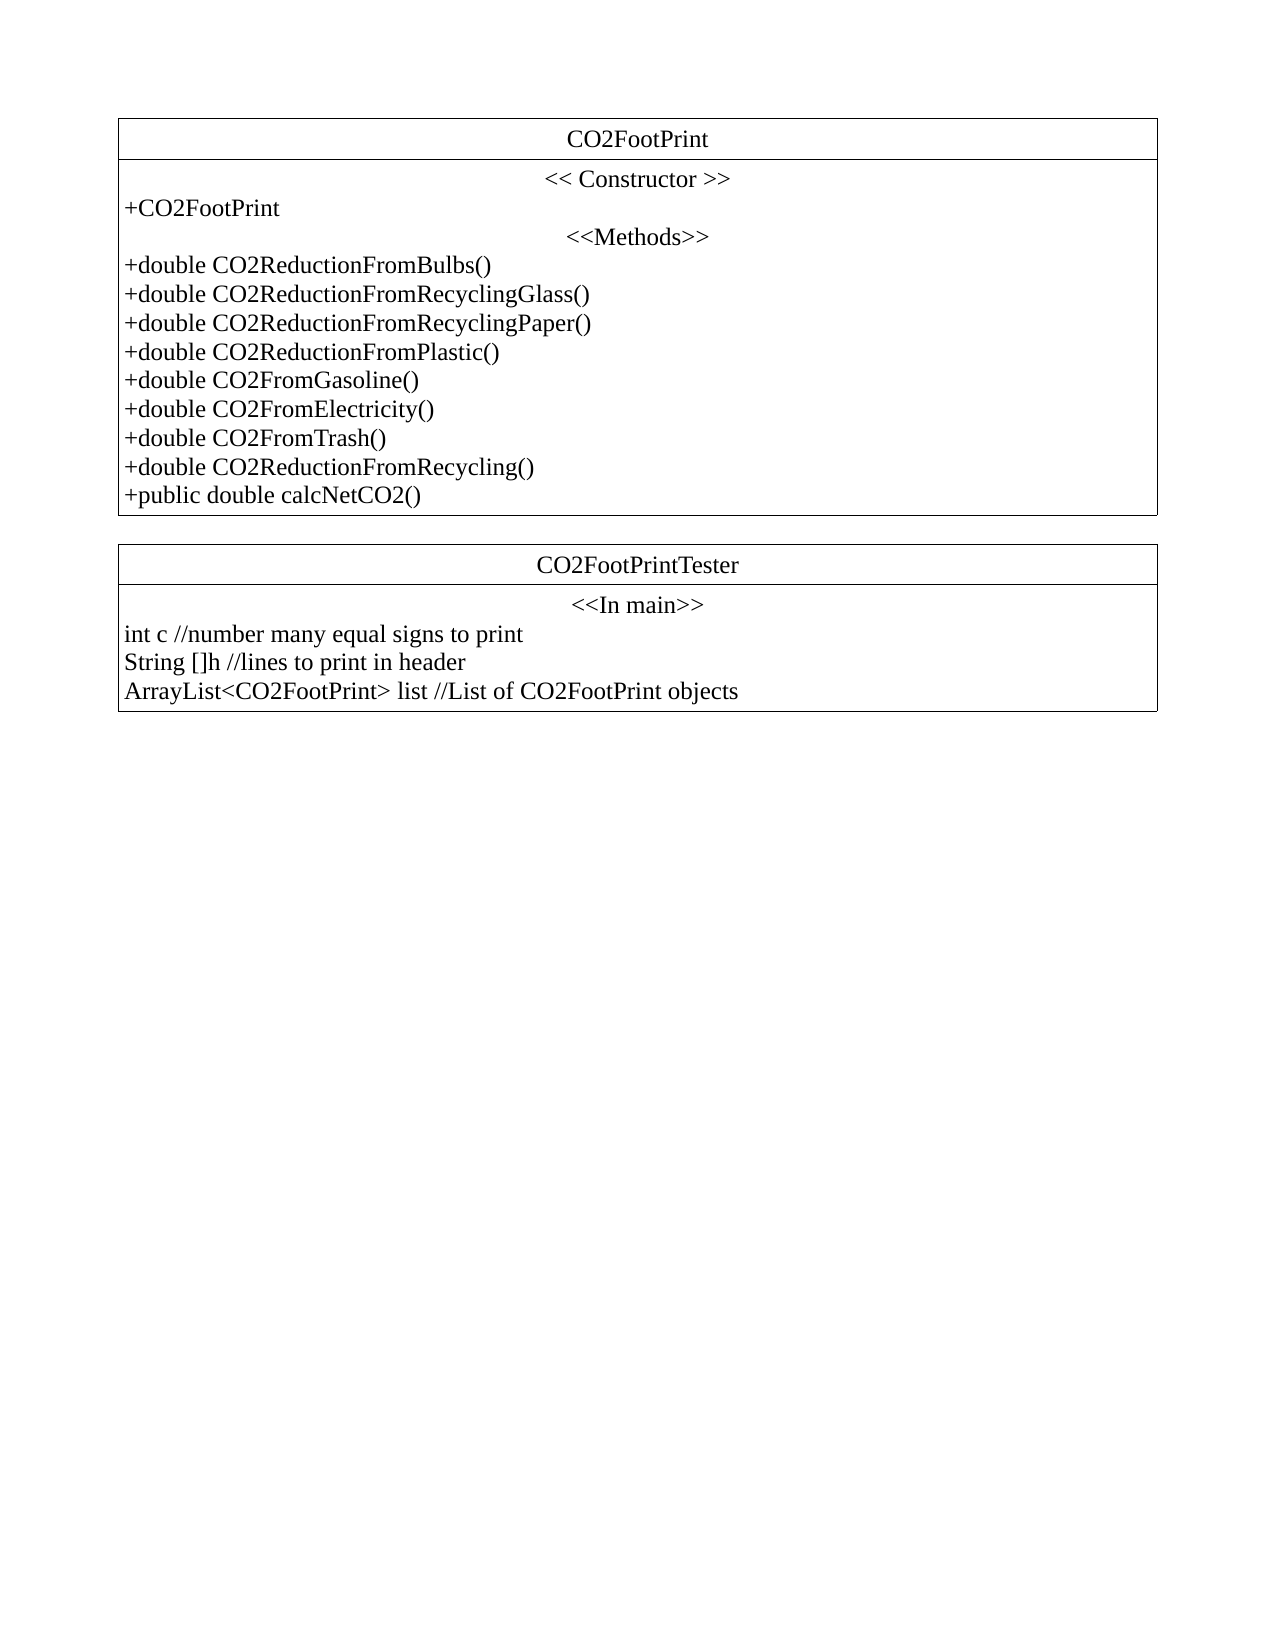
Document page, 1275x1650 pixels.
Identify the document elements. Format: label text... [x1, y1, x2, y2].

table_header CO2FootPrint [119, 119, 1157, 158]
table_cell << Constructor >> +CO2FootPrint <<Methods>> +double CO2ReductionFromBulbs() +double CO2ReductionFromRecyclingGlass() +double CO2ReductionFromRecyclingPaper() +double CO2ReductionFromPlastic() +double CO2FromGasoline() +double CO2FromElectricity() +double CO2FromTrash() +double CO2ReductionFromRecycling() +public double calcNetCO2() [119, 160, 1157, 515]
table_header CO2FootPrintTester [119, 545, 1157, 584]
table_cell <<In main>> int c //number many equal signs to print String []h //lines to print in header ArrayList<CO2FootPrint> list //List of CO2FootPrint objects [119, 585, 1157, 711]
